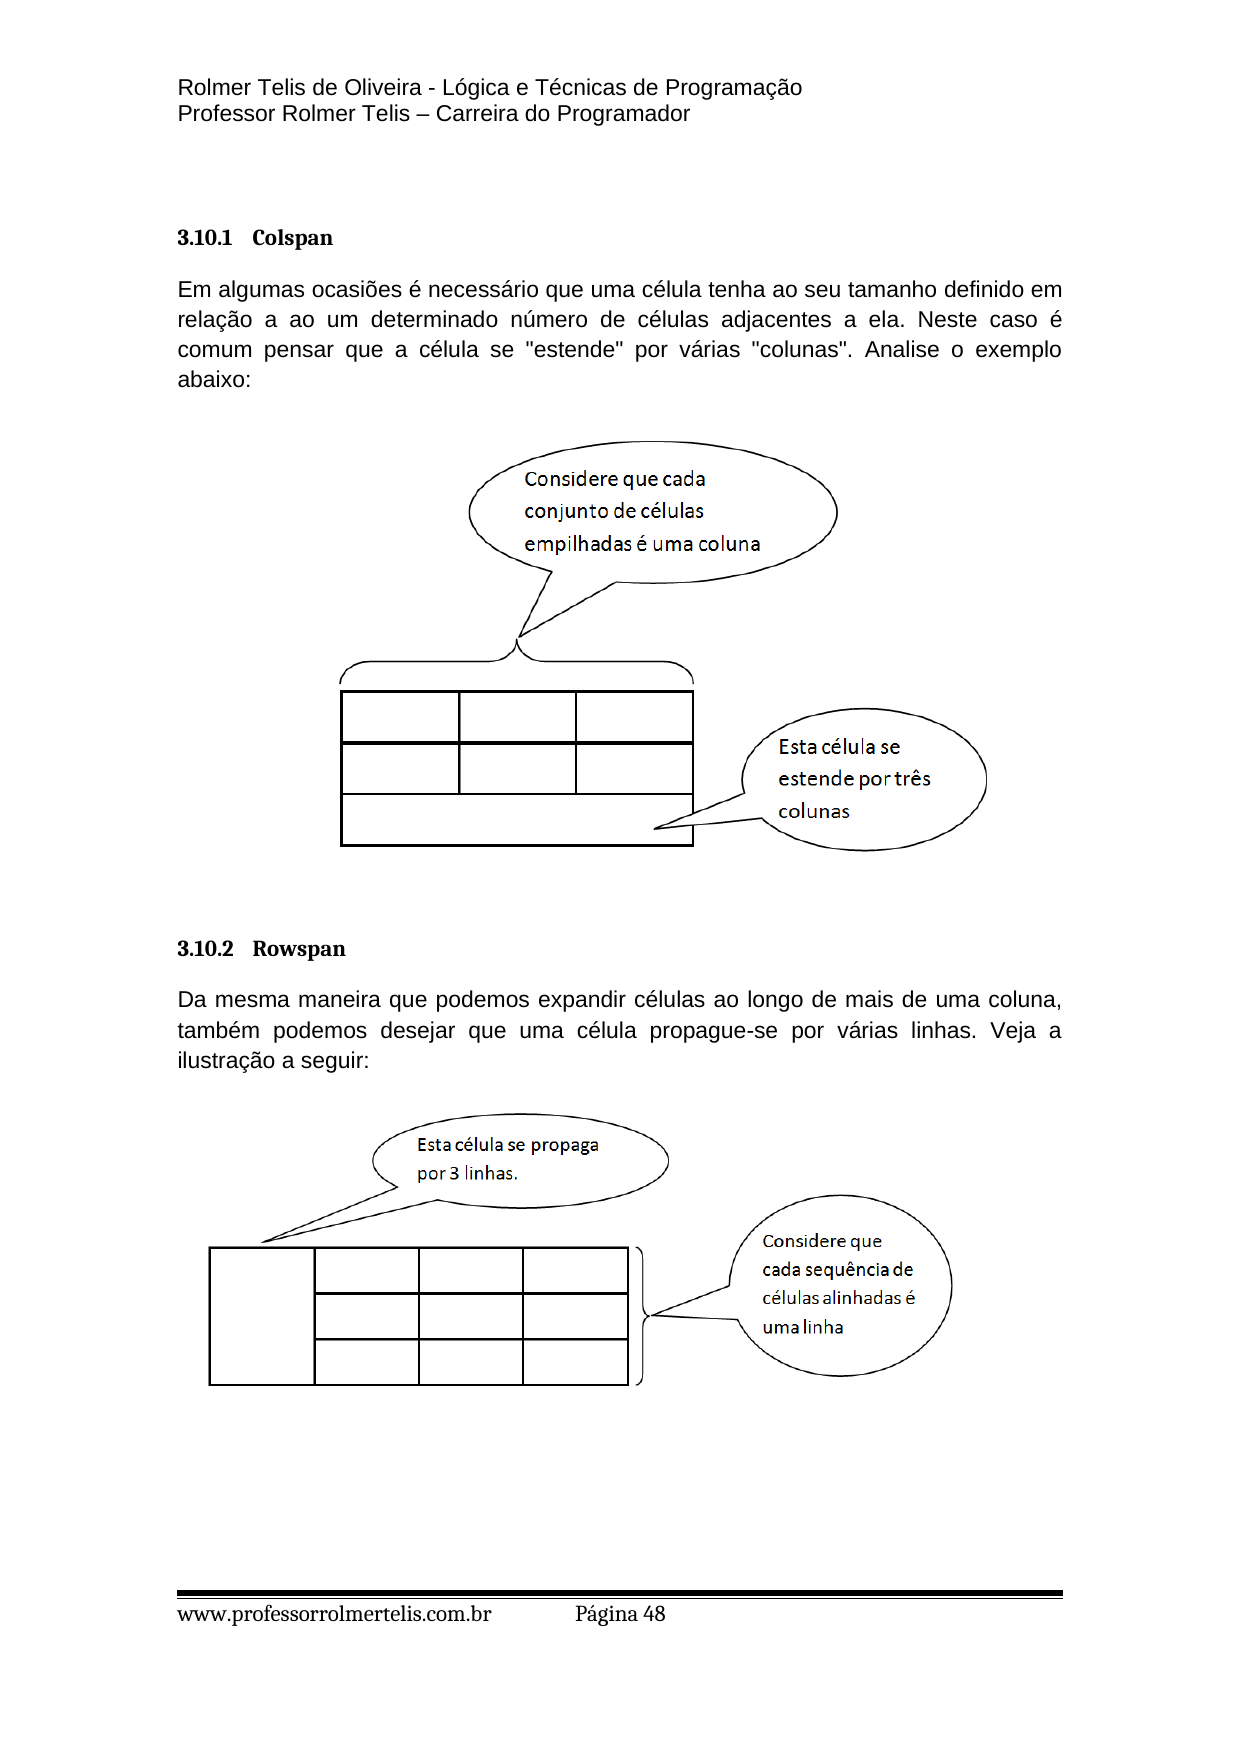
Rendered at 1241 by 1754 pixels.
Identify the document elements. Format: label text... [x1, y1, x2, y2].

text Em algumas ocasiões é necessário que uma célula tenha ao seu tamanho definido em relação a ao um determinado número de células adjacentes a ela. Neste caso é comum pensar que a célula se "estende" por várias "colunas". Analise o exemplo abaixo: [177, 276, 1063, 393]
text Da mesma maneira que podemos expandir células ao longo de mais de uma coluna, também podemos desejar que uma célula propague-se por várias linhas. Veja a ilustração a seguir: [177, 986, 1063, 1073]
subtitle Rowspan [177, 935, 1063, 962]
subtitle Colspan [177, 225, 1063, 251]
picture [180, 1100, 964, 1401]
picture [291, 426, 994, 856]
